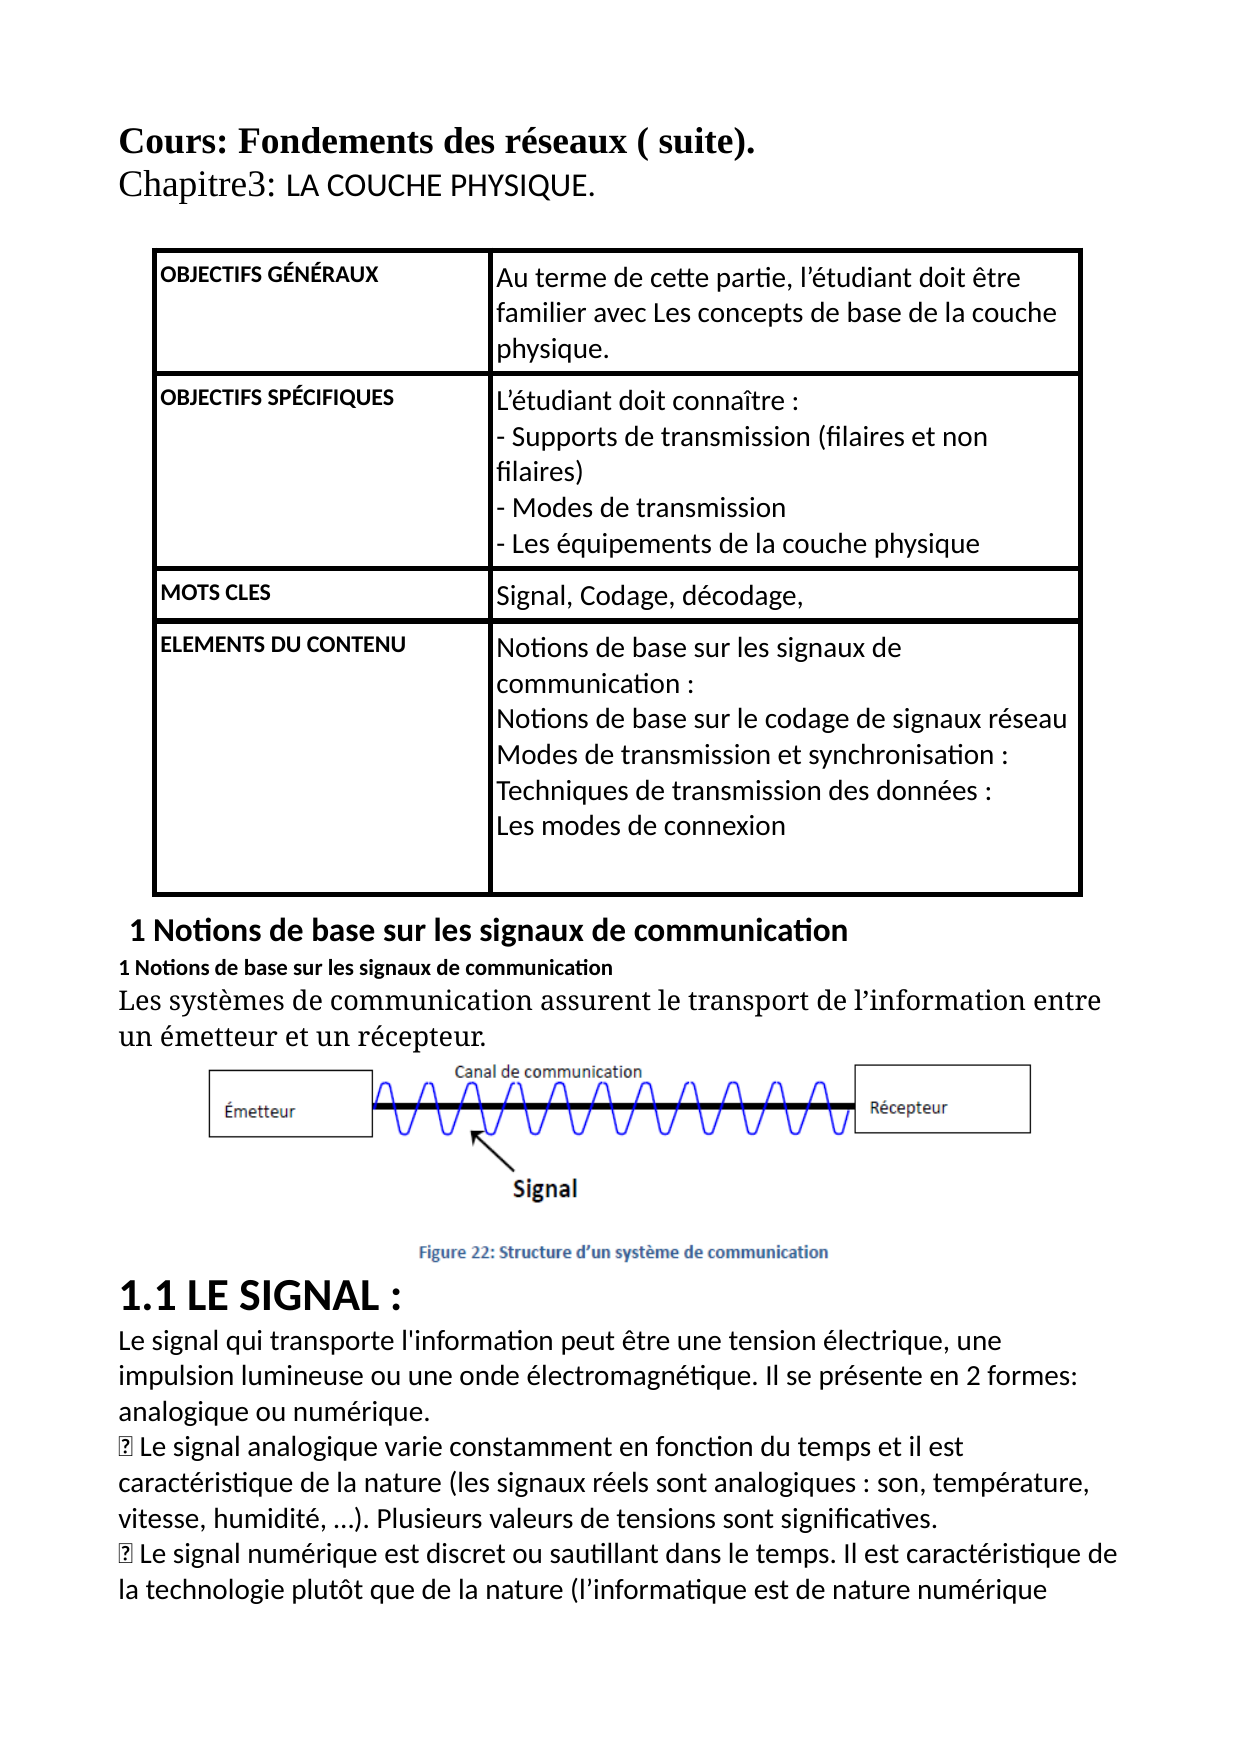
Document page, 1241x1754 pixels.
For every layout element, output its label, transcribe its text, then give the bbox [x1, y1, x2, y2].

text Cours: Fondements des réseaux ( suite). [118, 118, 1122, 161]
table_header Au terme de cette partie, l’étudiant doit être familier avec Les concepts de base de la couche physique. [493, 253, 1078, 371]
table_cell OBJECTIFS SPÉCIFIQUES [157, 376, 488, 566]
text  Le signal analogique varie constamment en fonction du temps et il est caractéristique de la nature (les signaux réels sont analogiques : son, température, vitesse, humidité, …). Plusieurs valeurs de tensions sont significatives. [118, 1428, 1122, 1535]
table_cell L’étudiant doit connaître : - Supports de transmission (filaires et non filaires) - Modes de transmission - Les équipements de la couche physique [493, 376, 1078, 566]
text Le signal qui transporte l'information peut être une tension électrique, une impulsion lumineuse ou une onde électromagnétique. Il se présente en 2 formes: analogique ou numérique. [118, 1322, 1122, 1428]
text Les systèmes de communication assurent le transport de l’information entre un émetteur et un récepteur. [118, 981, 1122, 1055]
text 1 Notions de base sur les signaux de communication [118, 953, 1122, 981]
table_header OBJECTIFS GÉNÉRAUX [157, 253, 488, 371]
text 1 Notions de base sur les signaux de communication [118, 897, 1122, 953]
text 1.1 LE SIGNAL : [118, 1055, 1122, 1322]
table_cell ELEMENTS DU CONTENU [157, 624, 488, 892]
table_cell MOTS CLES [157, 571, 488, 618]
table_cell Signal, Codage, décodage, [493, 571, 1078, 618]
text Chapitre3: LA COUCHE PHYSIQUE. [118, 161, 1122, 204]
table_cell Notions de base sur les signaux de communication : Notions de base sur le codage de signaux réseau Modes de transmission et synchronisation : Techniques de transmission des données : Les modes de connexion [493, 624, 1078, 892]
text  Le signal numérique est discret ou sautillant dans le temps. Il est caractéristique de la technologie plutôt que de la nature (l’informatique est de nature numérique [118, 1535, 1122, 1607]
